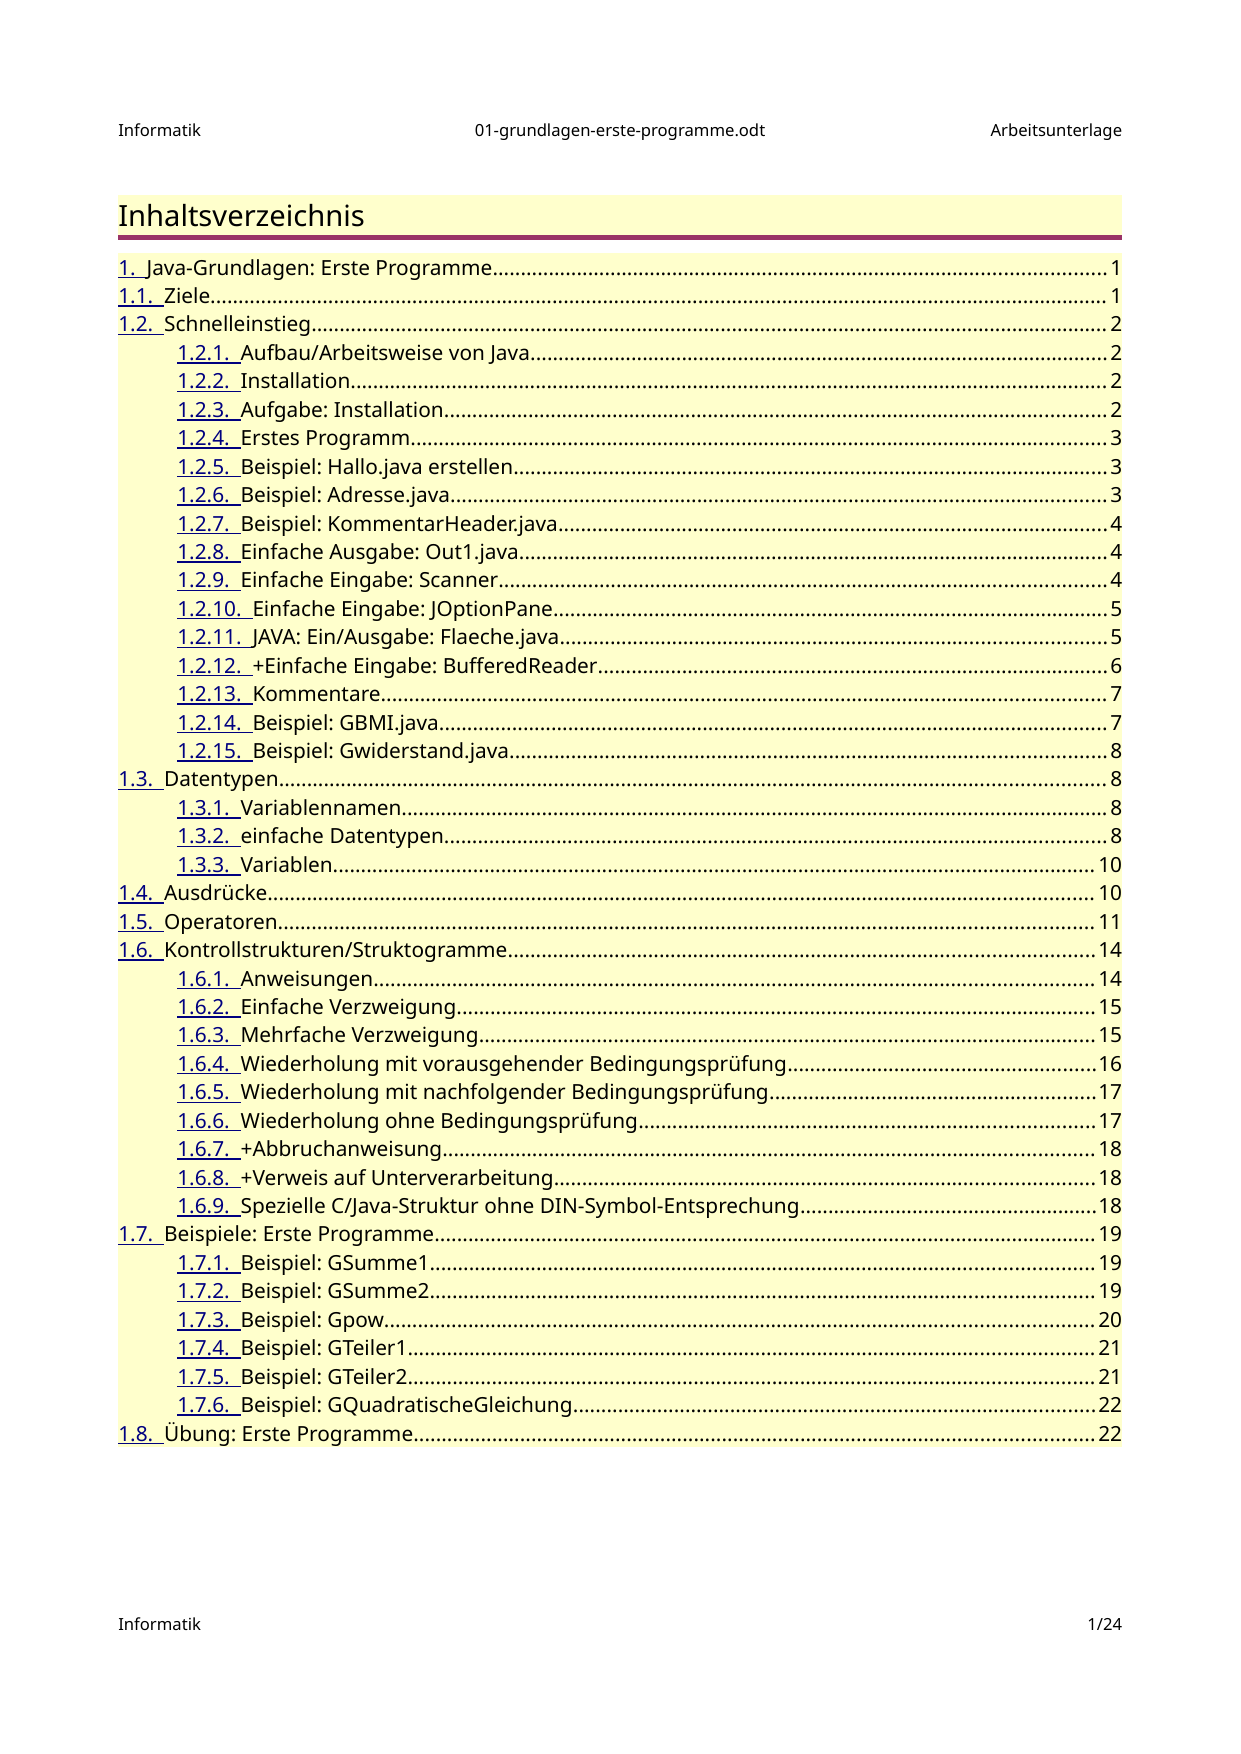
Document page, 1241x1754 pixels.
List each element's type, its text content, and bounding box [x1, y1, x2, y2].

text 1.2.7. Beispiel: KommentarHeader.java 4 [177, 509, 1122, 537]
subtitle Inhaltsverzeichnis [118, 195, 1122, 235]
text 1.6.3. Mehrfache Verzweigung 15 [177, 1021, 1122, 1049]
text 1.2.15. Beispiel: Gwiderstand.java 8 [177, 736, 1122, 764]
text 1.6.1. Anweisungen 14 [177, 964, 1122, 992]
text 1.1. Ziele 1 [118, 281, 1122, 309]
text 1.8. Übung: Erste Programme 22 [118, 1419, 1122, 1447]
text 1.6.8. +Verweis auf Unterverarbeitung 18 [177, 1163, 1122, 1191]
text 1. Java-Grundlagen: Erste Programme 1 [118, 253, 1122, 281]
text 1.2.2. Installation 2 [177, 366, 1122, 395]
text 1.2.5. Beispiel: Hallo.java erstellen 3 [177, 452, 1122, 480]
text 1.3. Datentypen 8 [118, 764, 1122, 793]
text 1.3.1. Variablennamen 8 [177, 793, 1122, 821]
text 1.2.3. Aufgabe: Installation 2 [177, 395, 1122, 423]
text 1.7.4. Beispiel: GTeiler1 21 [177, 1333, 1122, 1362]
text 1.7.3. Beispiel: Gpow 20 [177, 1305, 1122, 1333]
text 1.6.2. Einfache Verzweigung 15 [177, 992, 1122, 1021]
text 1.2. Schnelleinstieg 2 [118, 309, 1122, 338]
text 1.2.9. Einfache Eingabe: Scanner 4 [177, 566, 1122, 594]
text 1.2.1. Aufbau/Arbeitsweise von Java 2 [177, 338, 1122, 366]
text 1.2.4. Erstes Programm 3 [177, 423, 1122, 452]
text 1.3.3. Variablen 10 [177, 850, 1122, 878]
text 1.6. Kontrollstrukturen/Struktogramme 14 [118, 935, 1122, 964]
text 1.3.2. einfache Datentypen 8 [177, 821, 1122, 850]
text 1.6.5. Wiederholung mit nachfolgender Bedingungsprüfung 17 [177, 1077, 1122, 1106]
text 1.2.11. JAVA: Ein/Ausgabe: Flaeche.java 5 [177, 622, 1122, 651]
text 1.7.5. Beispiel: GTeiler2 21 [177, 1362, 1122, 1390]
text 1.7.6. Beispiel: GQuadratischeGleichung 22 [177, 1390, 1122, 1419]
text 1.2.12. +Einfache Eingabe: BufferedReader 6 [177, 651, 1122, 679]
text 1.6.4. Wiederholung mit vorausgehender Bedingungsprüfung 16 [177, 1049, 1122, 1077]
text 1.5. Operatoren 11 [118, 907, 1122, 935]
text 1.4. Ausdrücke 10 [118, 878, 1122, 907]
text 1.7.2. Beispiel: GSumme2 19 [177, 1276, 1122, 1305]
text 1.2.13. Kommentare 7 [177, 679, 1122, 708]
text 1.2.8. Einfache Ausgabe: Out1.java 4 [177, 537, 1122, 566]
text 1.2.10. Einfache Eingabe: JOptionPane 5 [177, 594, 1122, 622]
text 1.6.9. Spezielle C/Java-Struktur ohne DIN-Symbol-Entsprechung 18 [177, 1191, 1122, 1219]
text 1.6.6. Wiederholung ohne Bedingungsprüfung 17 [177, 1106, 1122, 1134]
text 1.6.7. +Abbruchanweisung 18 [177, 1134, 1122, 1163]
text 1.2.6. Beispiel: Adresse.java 3 [177, 480, 1122, 509]
text 1.2.14. Beispiel: GBMI.java 7 [177, 708, 1122, 736]
text 1.7. Beispiele: Erste Programme 19 [118, 1219, 1122, 1248]
text 1.7.1. Beispiel: GSumme1 19 [177, 1248, 1122, 1276]
